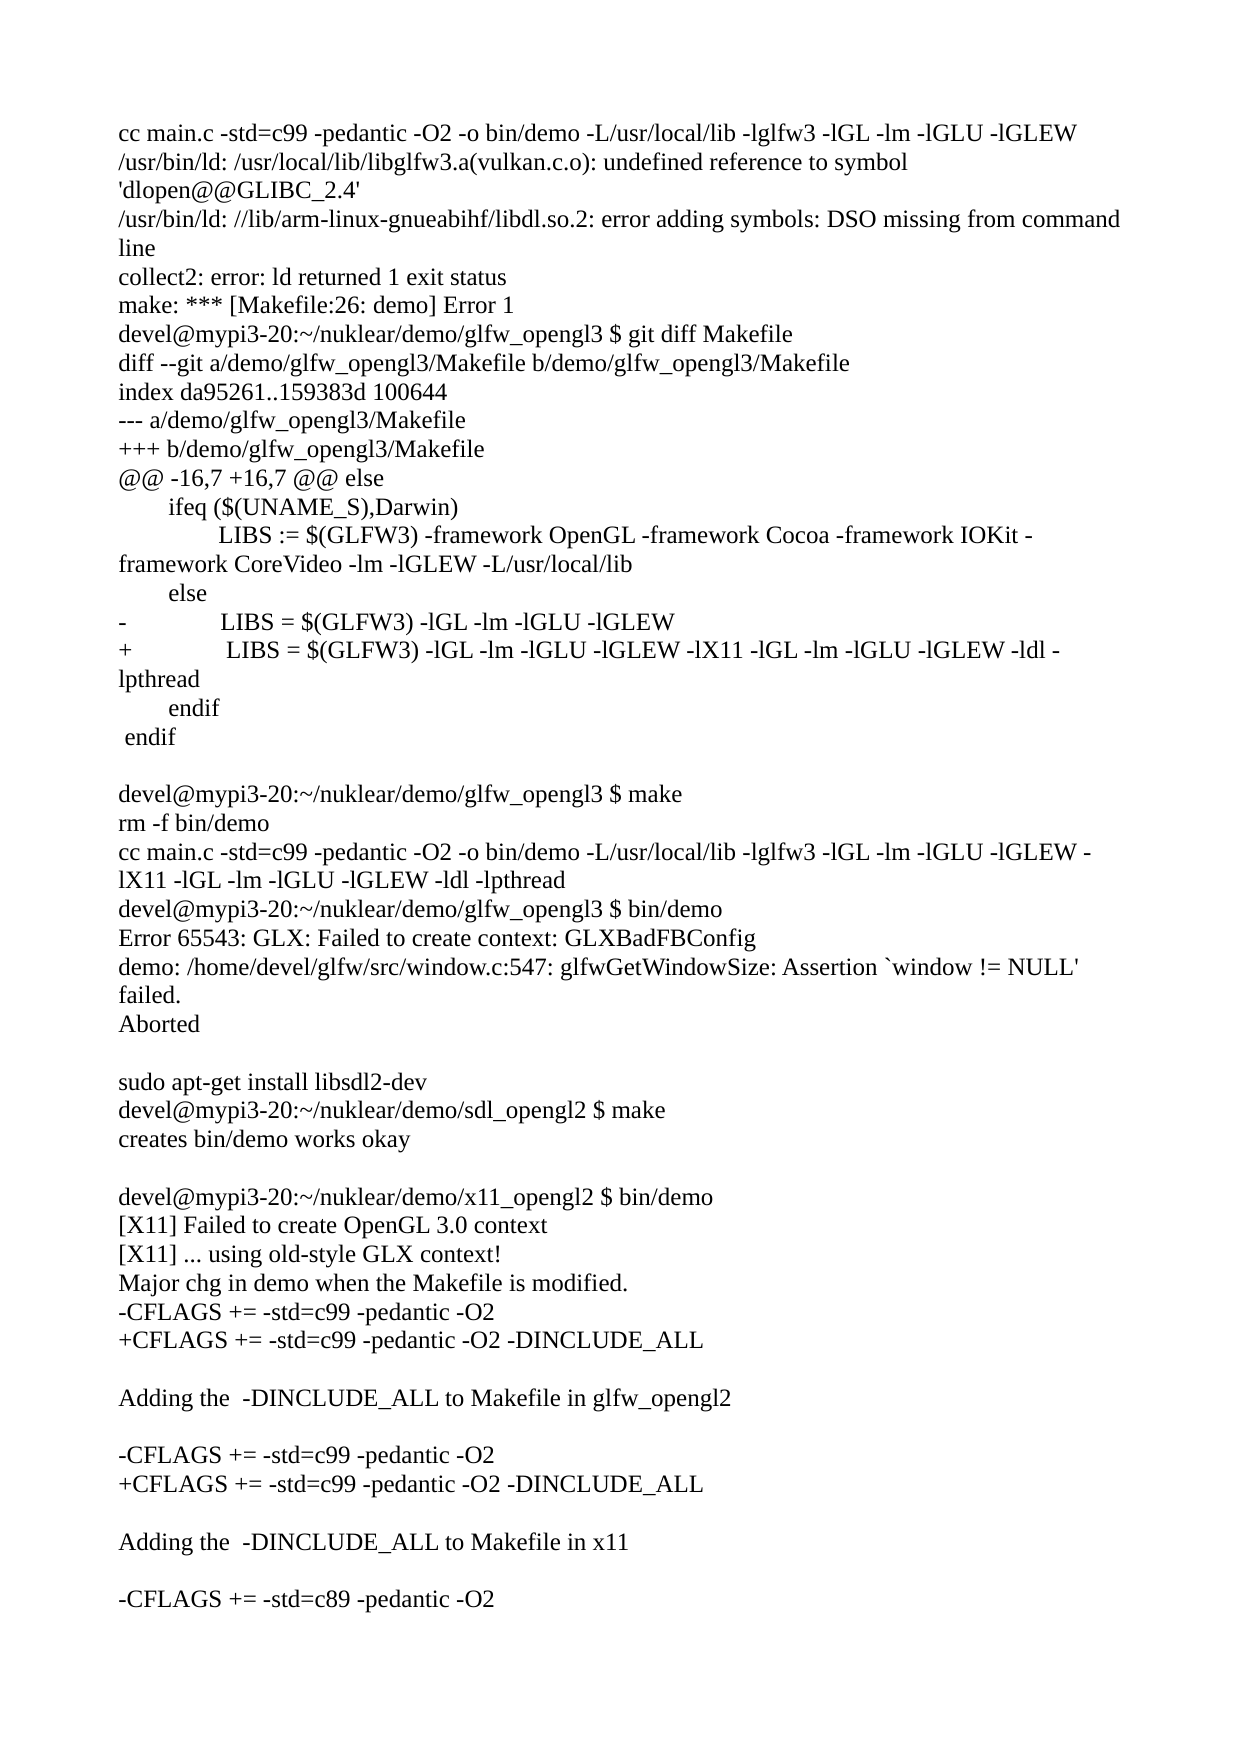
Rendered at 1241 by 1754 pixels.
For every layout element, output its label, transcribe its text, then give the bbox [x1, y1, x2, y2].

text -CFLAGS += -std=c99 -pedantic -O2 [118, 1441, 1122, 1469]
text creates bin/demo works okay [118, 1124, 1122, 1153]
text -CFLAGS += -std=c89 -pedantic -O2 [118, 1584, 1122, 1613]
text devel@mypi3-20:~/nuklear/demo/sdl_opengl2 $ make [118, 1096, 1122, 1124]
text rm -f bin/demo [118, 808, 1122, 837]
text else [118, 578, 1122, 607]
text - LIBS = $(GLFW3) -lGL -lm -lGLU -lGLEW [118, 607, 1122, 636]
text @@ -16,7 +16,7 @@ else [118, 463, 1122, 492]
text Adding the -DINCLUDE_ALL to Makefile in glfw_opengl2 [118, 1383, 1122, 1412]
text [X11] ... using old-style GLX context! [118, 1239, 1122, 1268]
text --- a/demo/glfw_opengl3/Makefile [118, 406, 1122, 434]
text +++ b/demo/glfw_opengl3/Makefile [118, 434, 1122, 463]
text Error 65543: GLX: Failed to create context: GLXBadFBConfig [118, 923, 1122, 952]
text cc main.c -std=c99 -pedantic -O2 -o bin/demo -L/usr/local/lib -lglfw3 -lGL -lm -lGLU -lGLEW -lX11 -lGL -lm -lGLU -lGLEW -ldl -lpthread [118, 837, 1122, 894]
text demo: /home/devel/glfw/src/window.c:547: glfwGetWindowSize: Assertion `window != NULL' failed. [118, 952, 1122, 1009]
text LIBS := $(GLFW3) -framework OpenGL -framework Cocoa -framework IOKit -framework CoreVideo -lm -lGLEW -L/usr/local/lib [118, 521, 1122, 578]
text [X11] Failed to create OpenGL 3.0 context [118, 1211, 1122, 1239]
text +CFLAGS += -std=c99 -pedantic -O2 -DINCLUDE_ALL [118, 1326, 1122, 1354]
text Major chg in demo when the Makefile is modified. [118, 1268, 1122, 1297]
text /usr/bin/ld: //lib/arm-linux-gnueabihf/libdl.so.2: error adding symbols: DSO missing from command line [118, 204, 1122, 262]
text index da95261..159383d 100644 [118, 377, 1122, 406]
text cc main.c -std=c99 -pedantic -O2 -o bin/demo -L/usr/local/lib -lglfw3 -lGL -lm -lGLU -lGLEW [118, 118, 1122, 147]
text + LIBS = $(GLFW3) -lGL -lm -lGLU -lGLEW -lX11 -lGL -lm -lGLU -lGLEW -ldl -lpthread [118, 636, 1122, 693]
text devel@mypi3-20:~/nuklear/demo/x11_opengl2 $ bin/demo [118, 1182, 1122, 1211]
text +CFLAGS += -std=c99 -pedantic -O2 -DINCLUDE_ALL [118, 1469, 1122, 1498]
text devel@mypi3-20:~/nuklear/demo/glfw_opengl3 $ make [118, 779, 1122, 808]
text devel@mypi3-20:~/nuklear/demo/glfw_opengl3 $ bin/demo [118, 894, 1122, 923]
text sudo apt-get install libsdl2-dev [118, 1067, 1122, 1096]
text Adding the -DINCLUDE_ALL to Makefile in x11 [118, 1527, 1122, 1556]
text -CFLAGS += -std=c99 -pedantic -O2 [118, 1297, 1122, 1326]
text collect2: error: ld returned 1 exit status [118, 262, 1122, 291]
text endif [118, 693, 1122, 722]
text endif [118, 722, 1122, 751]
text devel@mypi3-20:~/nuklear/demo/glfw_opengl3 $ git diff Makefile [118, 319, 1122, 348]
text make: *** [Makefile:26: demo] Error 1 [118, 291, 1122, 319]
text /usr/bin/ld: /usr/local/lib/libglfw3.a(vulkan.c.o): undefined reference to symbol 'dlopen@@GLIBC_2.4' [118, 147, 1122, 204]
text diff --git a/demo/glfw_opengl3/Makefile b/demo/glfw_opengl3/Makefile [118, 348, 1122, 377]
text Aborted [118, 1009, 1122, 1038]
text ifeq ($(UNAME_S),Darwin) [118, 492, 1122, 521]
